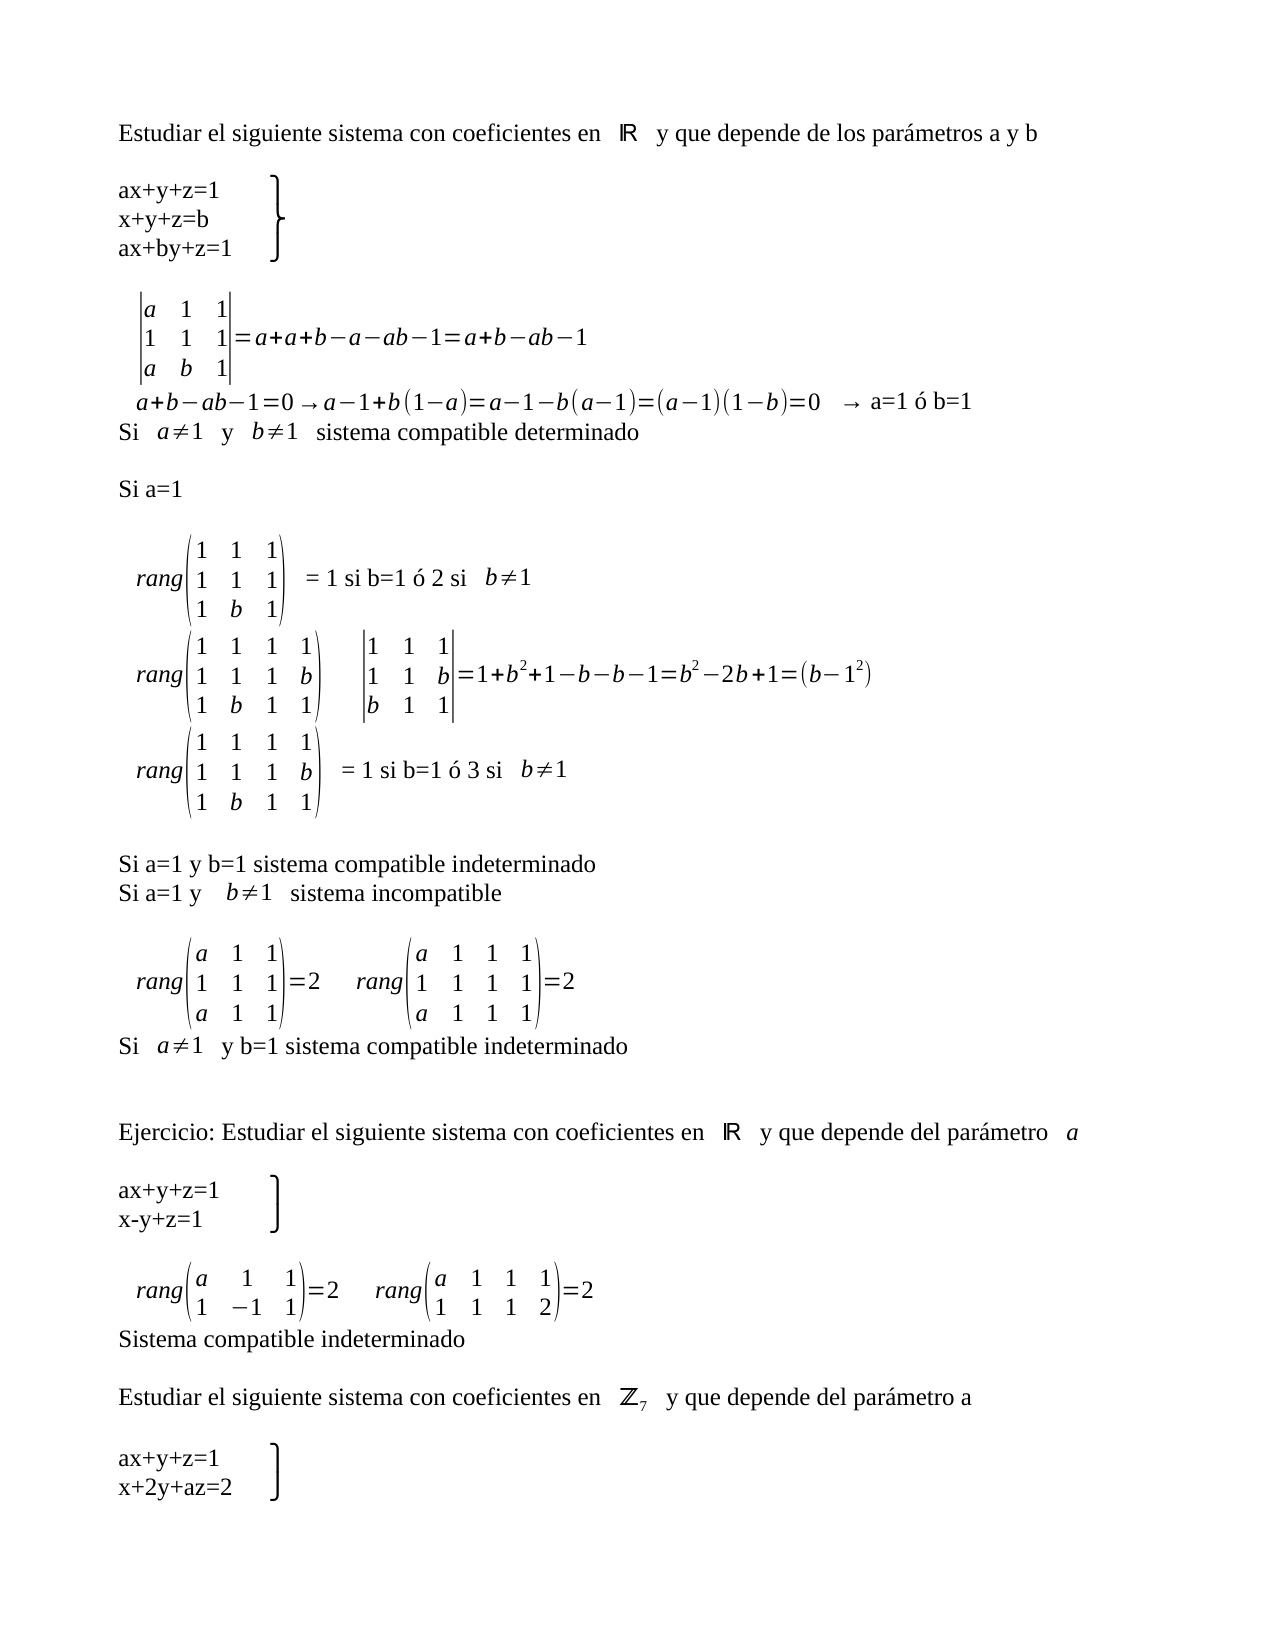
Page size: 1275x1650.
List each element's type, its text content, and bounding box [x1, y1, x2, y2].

text Ejercicio: Estudiar el siguiente sistema con coeficientes eny que depende del parámetro [118, 1117, 1157, 1146]
text x+2y+az=2 ⎭ [118, 1472, 276, 1501]
text Sistema compatible indeterminado [118, 1324, 1157, 1353]
text x+2y+az=2 ⎭ [276, 1472, 1157, 1501]
text → a=1 ó b=1 [118, 386, 1157, 417]
text Siy b=1 sistema compatible indeterminado [118, 1031, 1157, 1060]
text Estudiar el siguiente sistema con coeficientes eny que depende del parámetro a [118, 1382, 1157, 1414]
text ax+y+z=1 ⎫ [118, 176, 276, 204]
text = 1 si b=1 ó 3 si [118, 724, 1157, 820]
text x-y+z=1 ⎭ [118, 1204, 276, 1232]
text ax+y+z=1 ⎫ [276, 1443, 1157, 1472]
text x+y+z=b ⎬ [279, 204, 1157, 233]
text Siysistema compatible determinado [118, 417, 1157, 446]
text Si a=1 y b=1 sistema compatible indeterminado [118, 849, 1157, 878]
text ax+by+z=1 ⎭ [276, 233, 1157, 262]
text Si a=1 [118, 474, 1157, 503]
text ax+y+z=1 ⎫ [118, 1175, 276, 1204]
text x-y+z=1 ⎭ [277, 1204, 1157, 1232]
text x+y+z=b ⎬ [118, 204, 279, 233]
text = 1 si b=1 ó 2 si [118, 532, 1157, 628]
text ax+y+z=1 ⎫ [276, 1175, 1157, 1204]
text ax+by+z=1 ⎭ [118, 233, 276, 262]
text Si a=1 y sistema incompatible [118, 878, 1157, 906]
text ax+y+z=1 ⎫ [118, 1443, 276, 1472]
text Estudiar el siguiente sistema con coeficientes eny que depende de los parámetros a y b [118, 118, 1157, 147]
text ax+y+z=1 ⎫ [277, 176, 1157, 204]
